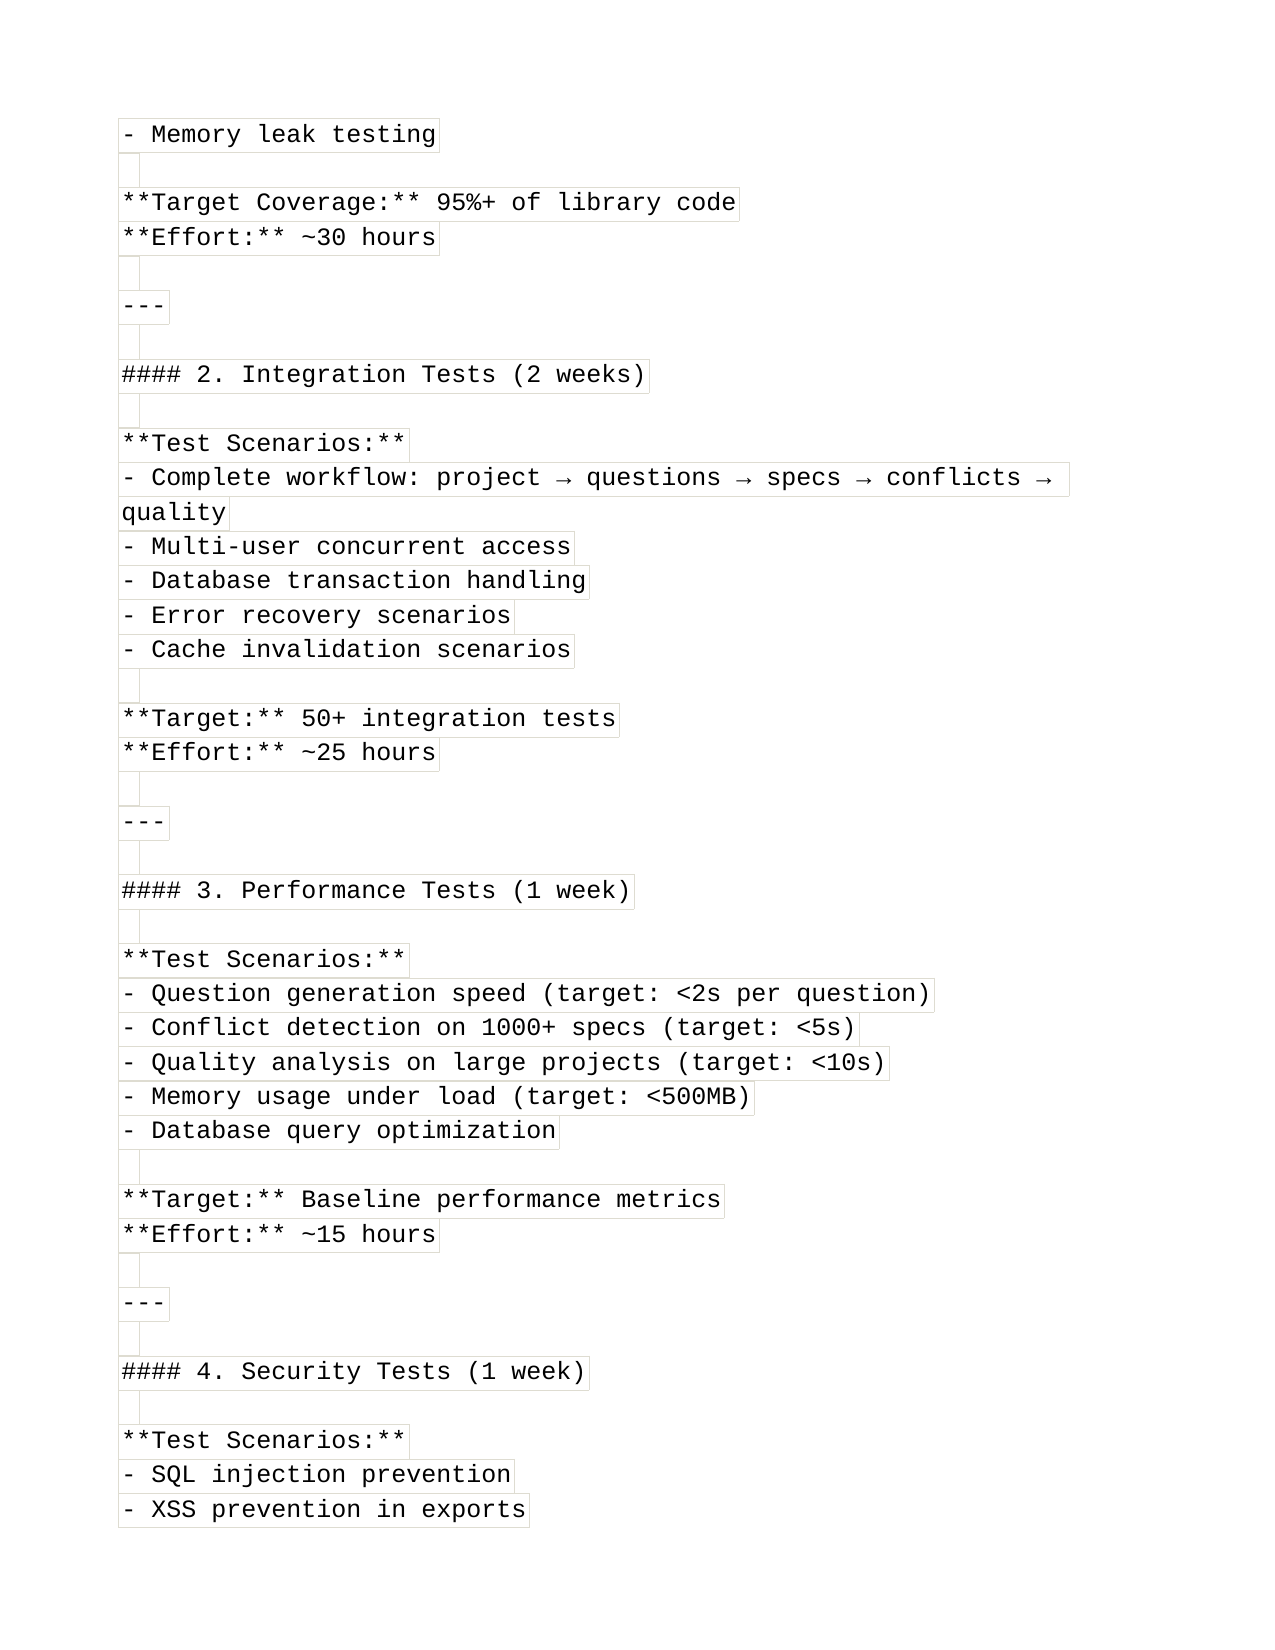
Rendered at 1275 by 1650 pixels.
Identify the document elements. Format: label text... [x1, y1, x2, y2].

text [410, 427, 1157, 462]
text #### 2. Integration Tests (2 weeks) [119, 360, 649, 393]
text **Test Scenarios:** [119, 944, 409, 977]
text **Effort:** ~25 hours [119, 738, 439, 771]
text [935, 977, 1157, 1012]
text [410, 943, 1157, 977]
text [530, 1493, 1157, 1527]
text - XSS prevention in exports [119, 1494, 529, 1527]
text [440, 737, 1157, 771]
text --- [119, 807, 169, 840]
text [650, 359, 1157, 393]
text [560, 1115, 1157, 1149]
text **Test Scenarios:** [119, 1425, 409, 1459]
text [590, 1356, 1157, 1390]
text **Target Coverage:** 95%+ of library code [119, 188, 739, 221]
text [515, 599, 1157, 634]
text [590, 565, 1157, 599]
text - Complete workflow: project → questions → specs → conflicts → quality [230, 462, 1157, 531]
text [620, 702, 1157, 737]
text - Conflict detection on 1000+ specs (target: <5s) [119, 1013, 859, 1046]
text [890, 1046, 1157, 1081]
text --- [119, 1288, 169, 1321]
text - Cache invalidation scenarios [119, 635, 574, 668]
text - Quality analysis on large projects (target: <10s) [119, 1047, 889, 1080]
text **Test Scenarios:** [119, 429, 409, 462]
text **Target:** 50+ integration tests [119, 704, 619, 737]
text - Database transaction handling [119, 566, 589, 599]
text --- [119, 291, 169, 324]
text [575, 531, 1157, 565]
text **Target:** Baseline performance metrics [119, 1185, 724, 1218]
text [755, 1081, 1157, 1115]
text [440, 221, 1157, 256]
text [575, 634, 1157, 668]
text --- [170, 806, 1157, 840]
text --- [170, 1287, 1157, 1321]
text - Error recovery scenarios [119, 600, 514, 634]
text **Effort:** ~30 hours [119, 222, 439, 255]
text [740, 187, 1157, 221]
text - Database query optimization [119, 1116, 559, 1149]
text [860, 1012, 1157, 1046]
text [635, 874, 1157, 909]
text - Complete workflow: project → questions → specs → conflicts → quality [119, 463, 1069, 496]
text [725, 1184, 1157, 1218]
text --- [170, 290, 1157, 324]
text [410, 1424, 1157, 1459]
text - Memory usage under load (target: <500MB) [119, 1082, 754, 1115]
text [515, 1459, 1157, 1493]
text - Question generation speed (target: <2s per question) [119, 979, 934, 1012]
text [440, 118, 1157, 152]
text #### 3. Performance Tests (1 week) [119, 875, 634, 909]
text - SQL injection prevention [119, 1460, 514, 1493]
text - Memory leak testing [119, 119, 439, 152]
text - Complete workflow: project → questions → specs → conflicts → quality [119, 497, 229, 530]
text [440, 1218, 1157, 1252]
text #### 4. Security Tests (1 week) [119, 1357, 589, 1390]
text **Effort:** ~15 hours [119, 1219, 439, 1252]
text - Multi-user concurrent access [119, 532, 574, 565]
